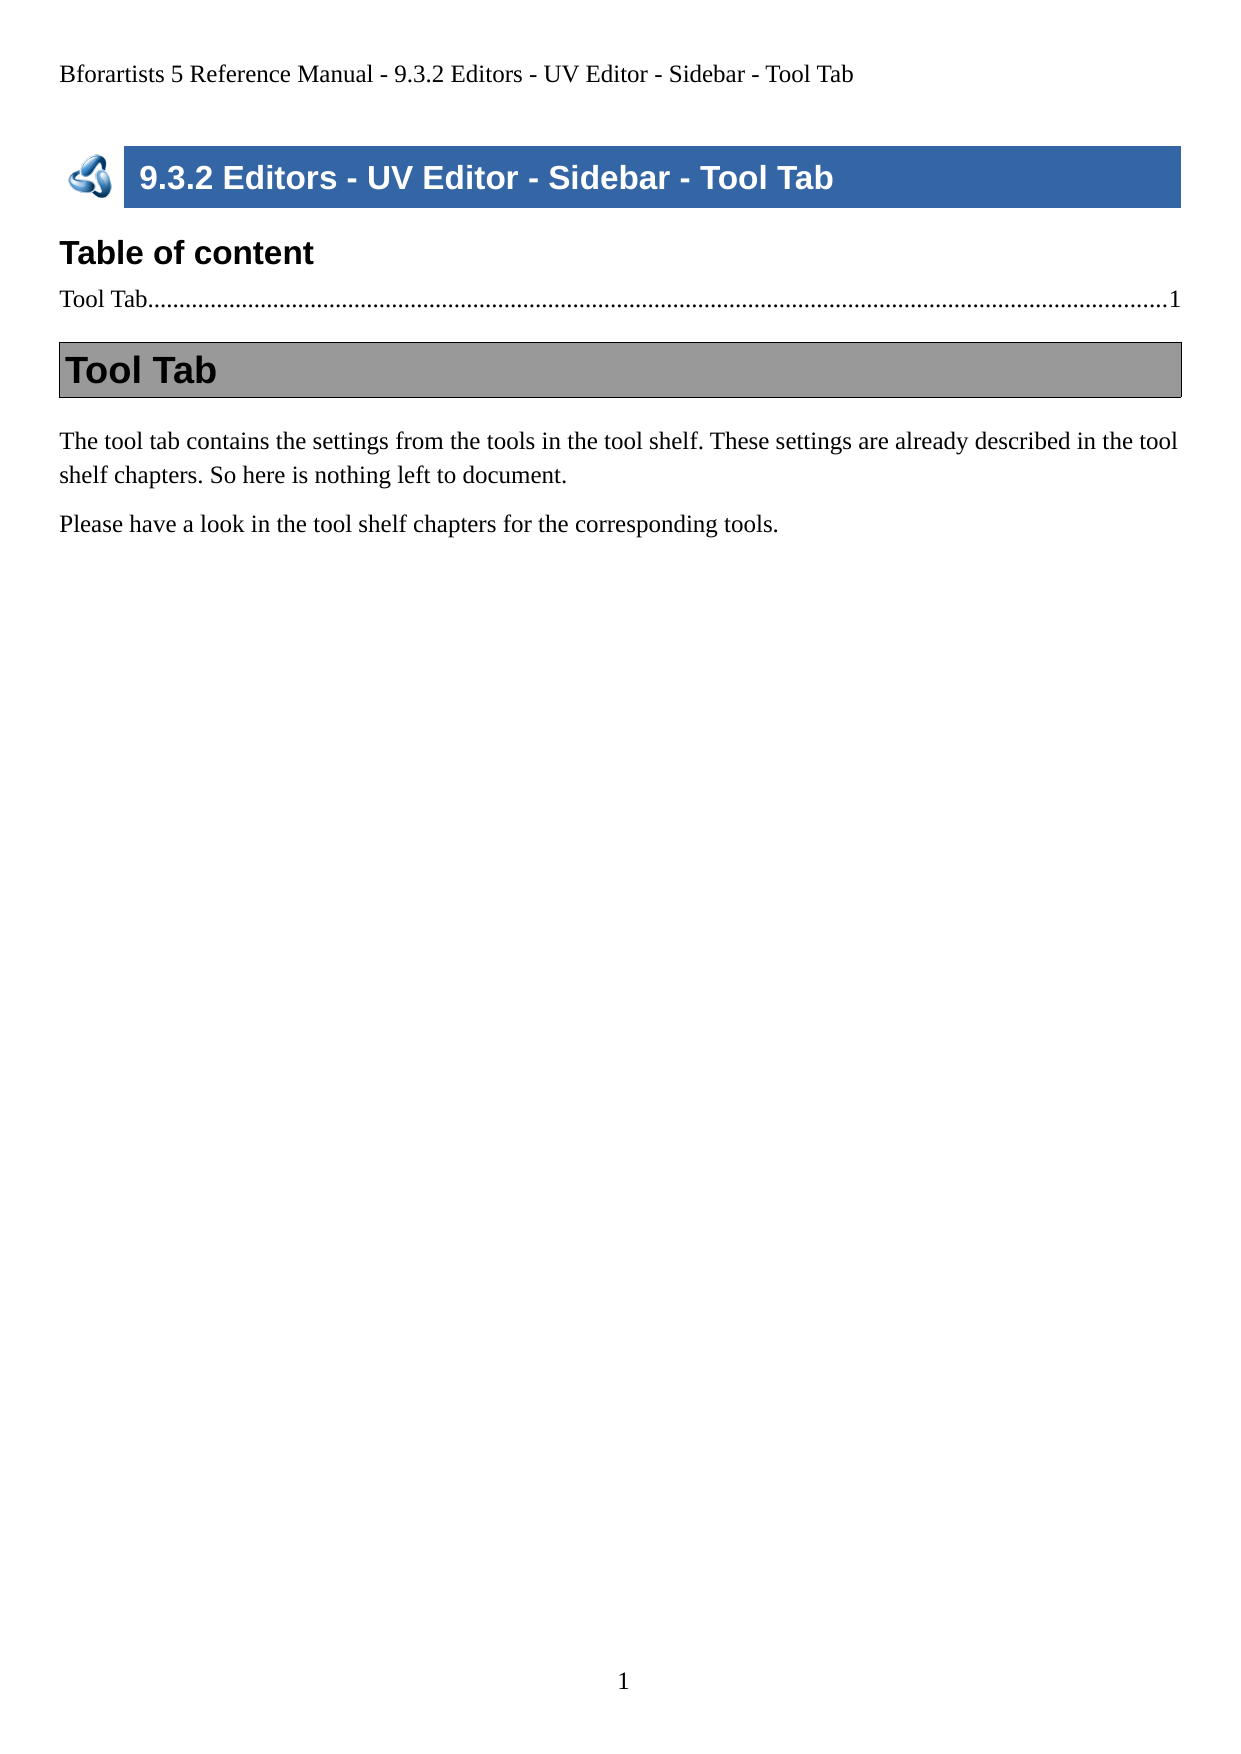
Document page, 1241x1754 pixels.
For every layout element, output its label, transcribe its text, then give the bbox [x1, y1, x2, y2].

text Tool Tab 1 [59, 284, 1181, 313]
table_header [59, 146, 124, 208]
text The tool tab contains the settings from the tools in the tool shelf. These settings are already described in the tool shelf chapters. So here is nothing left to document. [59, 426, 1181, 489]
picture [65, 152, 114, 201]
subtitle Table of content [59, 233, 1181, 272]
table_header 9.3.2 Editors - UV Editor - Sidebar - Tool Tab [124, 146, 1181, 208]
text Please have a look in the tool shelf chapters for the corresponding tools. [59, 509, 1181, 538]
table_header Tool Tab [60, 343, 1181, 397]
